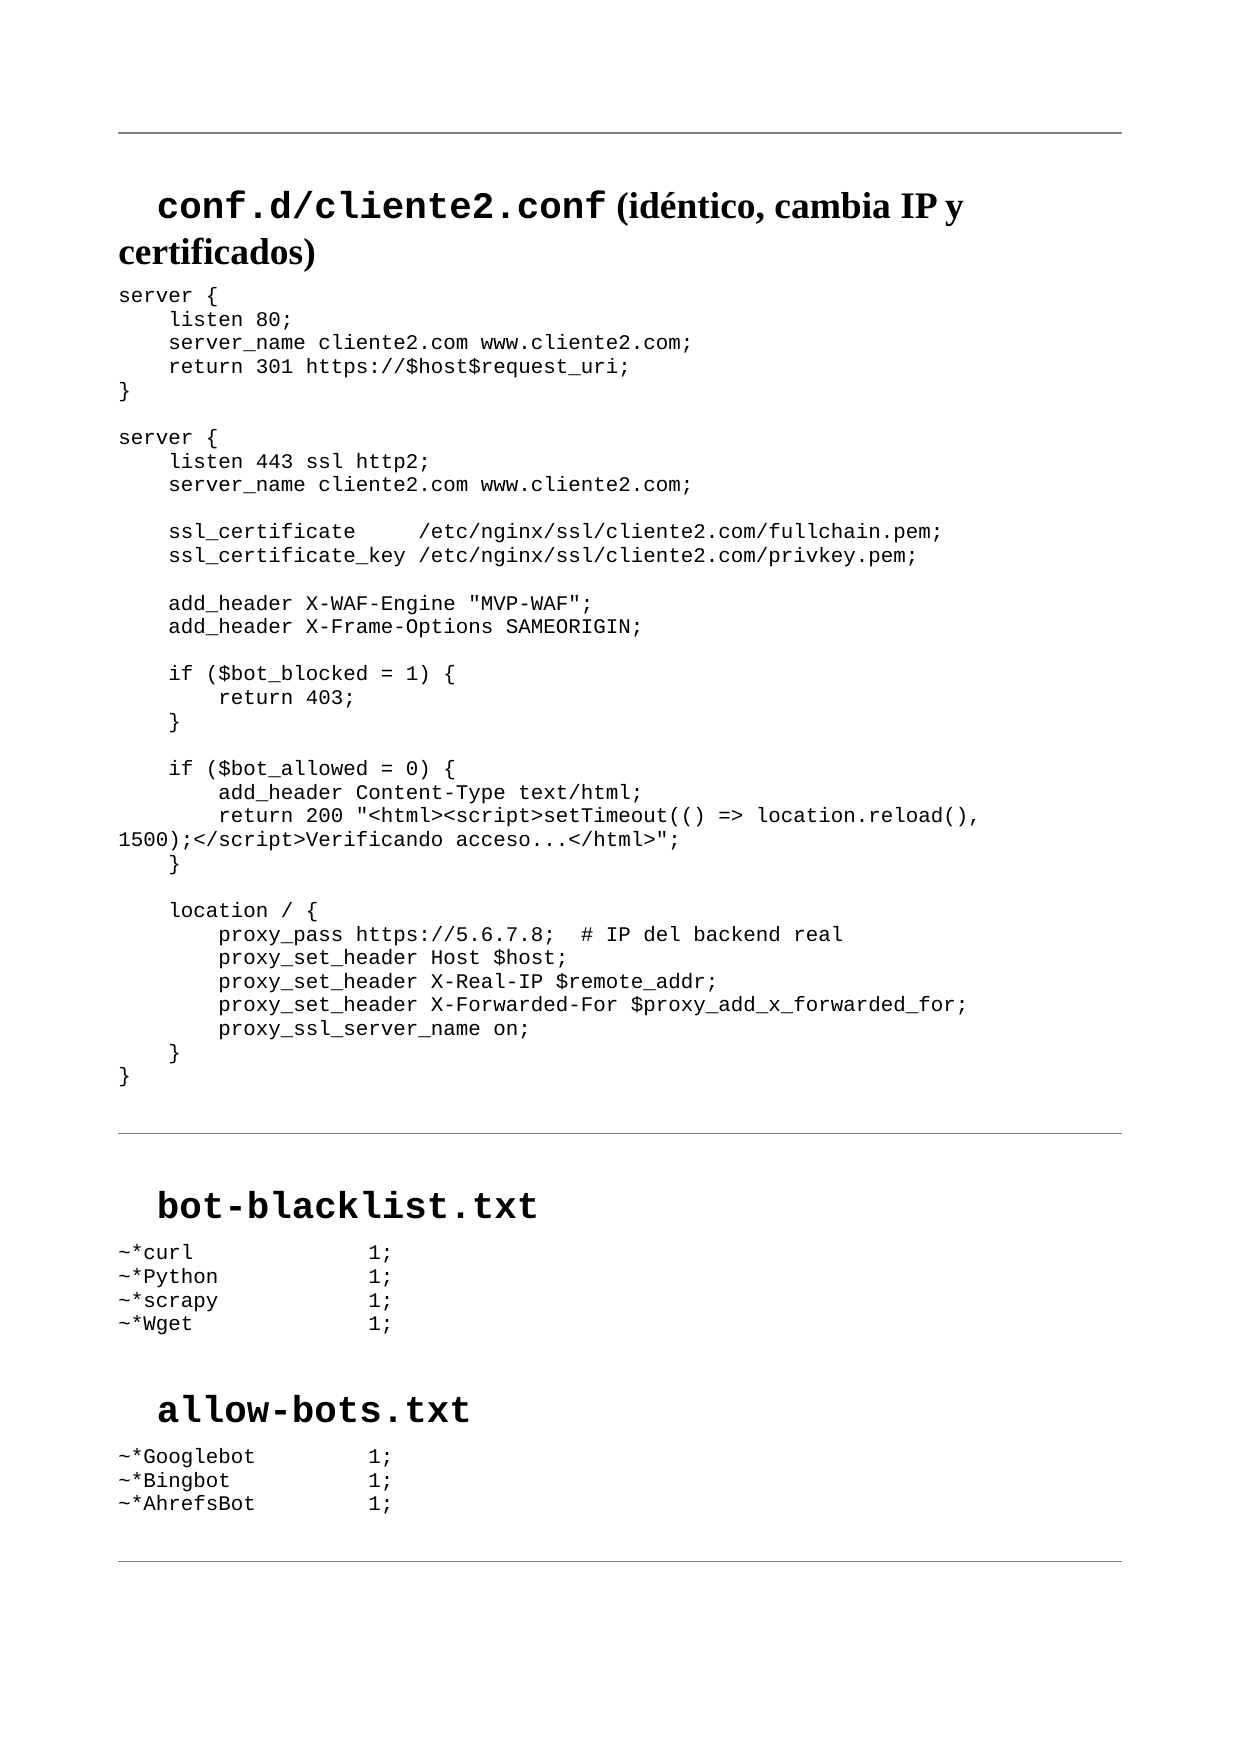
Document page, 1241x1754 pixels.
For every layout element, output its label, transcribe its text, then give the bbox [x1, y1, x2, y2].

text } [118, 1042, 1122, 1065]
text server_name cliente2.com www.cliente2.com; [118, 474, 1122, 498]
text } [118, 380, 1122, 403]
text listen 443 ssl http2; [118, 451, 1122, 474]
text ~*Googlebot 1; [118, 1446, 1122, 1470]
text } [118, 1065, 1122, 1089]
subtitle 📄 allow-bots.txt [118, 1387, 1122, 1433]
subtitle 📄 bot-blacklist.txt [118, 1184, 1122, 1230]
text } [118, 853, 1122, 876]
text ~*Wget 1; [118, 1313, 1122, 1337]
text location / { [118, 900, 1122, 923]
text server_name cliente2.com www.cliente2.com; [118, 332, 1122, 356]
text proxy_set_header X-Real-IP $remote_addr; [118, 971, 1122, 994]
text } [118, 711, 1122, 734]
text ssl_certificate_key /etc/nginx/ssl/cliente2.com/privkey.pem; [118, 545, 1122, 569]
text return 403; [118, 687, 1122, 711]
text return 200 "<html><script>setTimeout(() => location.reload(), 1500);</script>Verificando acceso...</html>"; [118, 805, 1122, 853]
text add_header X-Frame-Options SAMEORIGIN; [118, 616, 1122, 640]
text ~*curl 1; [118, 1242, 1122, 1266]
text proxy_ssl_server_name on; [118, 1018, 1122, 1042]
subtitle 🧾 conf.d/cliente2.conf (idéntico, cambia IP y certificados) [118, 183, 1122, 273]
text proxy_set_header Host $host; [118, 947, 1122, 971]
text proxy_pass https://5.6.7.8; # IP del backend real [118, 923, 1122, 947]
text proxy_set_header X-Forwarded-For $proxy_add_x_forwarded_for; [118, 994, 1122, 1018]
text ~*Python 1; [118, 1266, 1122, 1290]
text ~*AhrefsBot 1; [118, 1493, 1122, 1517]
text add_header X-WAF-Engine "MVP-WAF"; [118, 592, 1122, 616]
text ~*Bingbot 1; [118, 1470, 1122, 1493]
text listen 80; [118, 309, 1122, 332]
text server { [118, 427, 1122, 451]
text add_header Content-Type text/html; [118, 782, 1122, 805]
text ssl_certificate /etc/nginx/ssl/cliente2.com/fullchain.pem; [118, 522, 1122, 545]
text ~*scrapy 1; [118, 1290, 1122, 1313]
text if ($bot_allowed = 0) { [118, 758, 1122, 782]
text if ($bot_blocked = 1) { [118, 663, 1122, 687]
text server { [118, 285, 1122, 309]
text return 301 https://$host$request_uri; [118, 356, 1122, 380]
